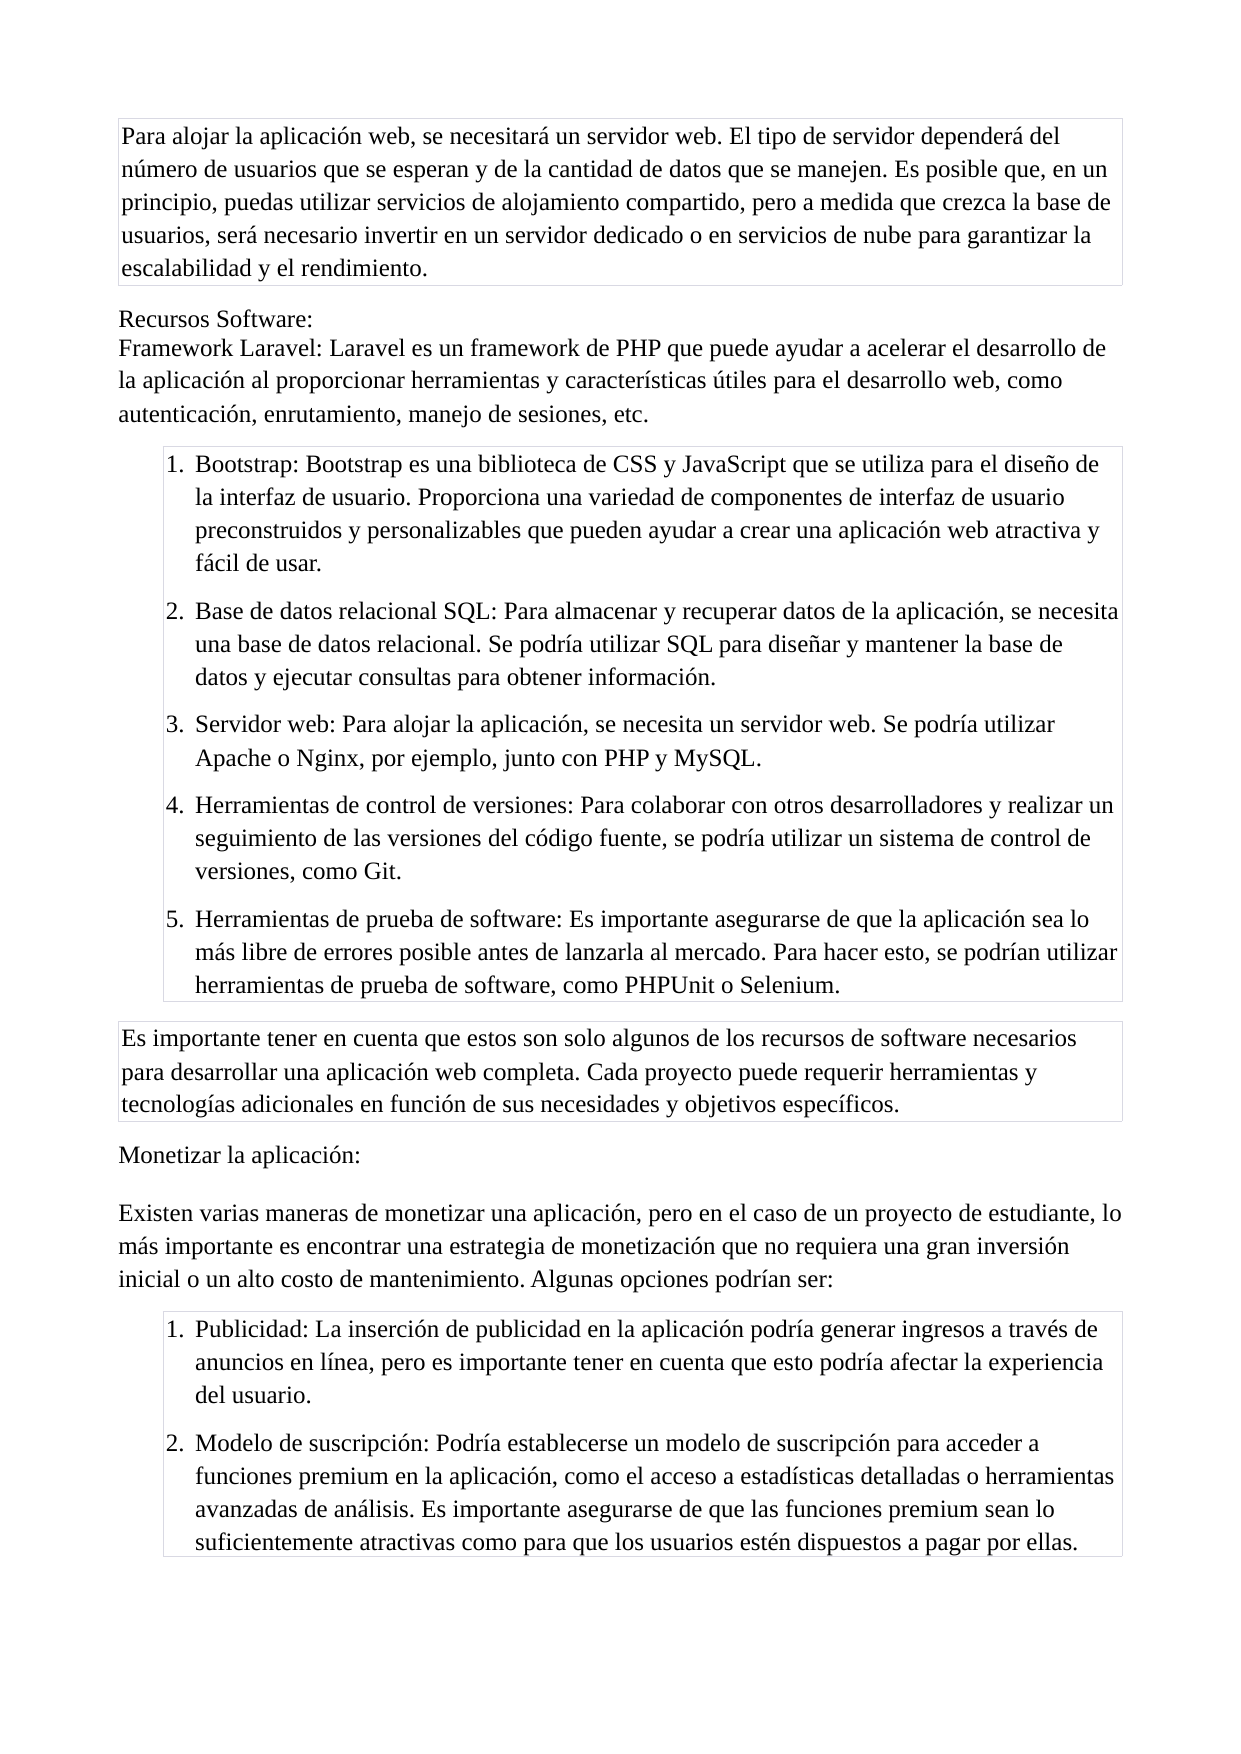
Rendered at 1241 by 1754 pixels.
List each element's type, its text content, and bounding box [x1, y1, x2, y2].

text Existen varias maneras de monetizar una aplicación, pero en el caso de un proyecto de estudiante, lo más importante es encontrar una estrategia de monetización que no requiera una gran inversión inicial o un alto costo de mantenimiento. Algunas opciones podrían ser: [118, 1198, 1122, 1292]
text Framework Laravel: Laravel es un framework de PHP que puede ayudar a acelerar el desarrollo de la aplicación al proporcionar herramientas y características útiles para el desarrollo web, como autenticación, enrutamiento, manejo de sesiones, etc. [118, 333, 1122, 427]
list Publicidad: La inserción de publicidad en la aplicación podría generar ingresos a través de anuncios en línea, pero es importante tener en cuenta que esto podría afectar la experiencia del usuario. [164, 1312, 1122, 1409]
list Modelo de suscripción: Podría establecerse un modelo de suscripción para acceder a funciones premium en la aplicación, como el acceso a estadísticas detalladas o herramientas avanzadas de análisis. Es importante asegurarse de que las funciones premium sean lo suficientemente atractivas como para que los usuarios estén dispuestos a pagar por ellas. [164, 1425, 1122, 1556]
text Monetizar la aplicación: [118, 1140, 1122, 1169]
list Herramientas de control de versiones: Para colaborar con otros desarrolladores y realizar un seguimiento de las versiones del código fuente, se podría utilizar un sistema de control de versiones, como Git. [164, 787, 1122, 885]
list Bootstrap: Bootstrap es una biblioteca de CSS y JavaScript que se utiliza para el diseño de la interfaz de usuario. Proporciona una variedad de componentes de interfaz de usuario preconstruidos y personalizables que pueden ayudar a crear una aplicación web atractiva y fácil de usar. [164, 447, 1122, 577]
text Para alojar la aplicación web, se necesitará un servidor web. El tipo de servidor dependerá del número de usuarios que se esperan y de la cantidad de datos que se manejen. Es posible que, en un principio, puedas utilizar servicios de alojamiento compartido, pero a medida que crezca la base de usuarios, será necesario invertir en un servidor dedicado o en servicios de nube para garantizar la escalabilidad y el rendimiento. [119, 119, 1122, 285]
text Es importante tener en cuenta que estos son solo algunos de los recursos de software necesarios para desarrollar una aplicación web completa. Cada proyecto puede requerir herramientas y tecnologías adicionales en función de sus necesidades y objetivos específicos. [119, 1022, 1122, 1121]
text Recursos Software: [118, 304, 1122, 333]
list Base de datos relacional SQL: Para almacenar y recuperar datos de la aplicación, se necesita una base de datos relacional. Se podría utilizar SQL para diseñar y mantener la base de datos y ejecutar consultas para obtener información. [164, 593, 1122, 691]
list Herramientas de prueba de software: Es importante asegurarse de que la aplicación sea lo más libre de errores posible antes de lanzarla al mercado. Para hacer esto, se podrían utilizar herramientas de prueba de software, como PHPUnit o Selenium. [164, 901, 1122, 1001]
list Servidor web: Para alojar la aplicación, se necesita un servidor web. Se podría utilizar Apache o Nginx, por ejemplo, junto con PHP y MySQL. [164, 707, 1122, 771]
